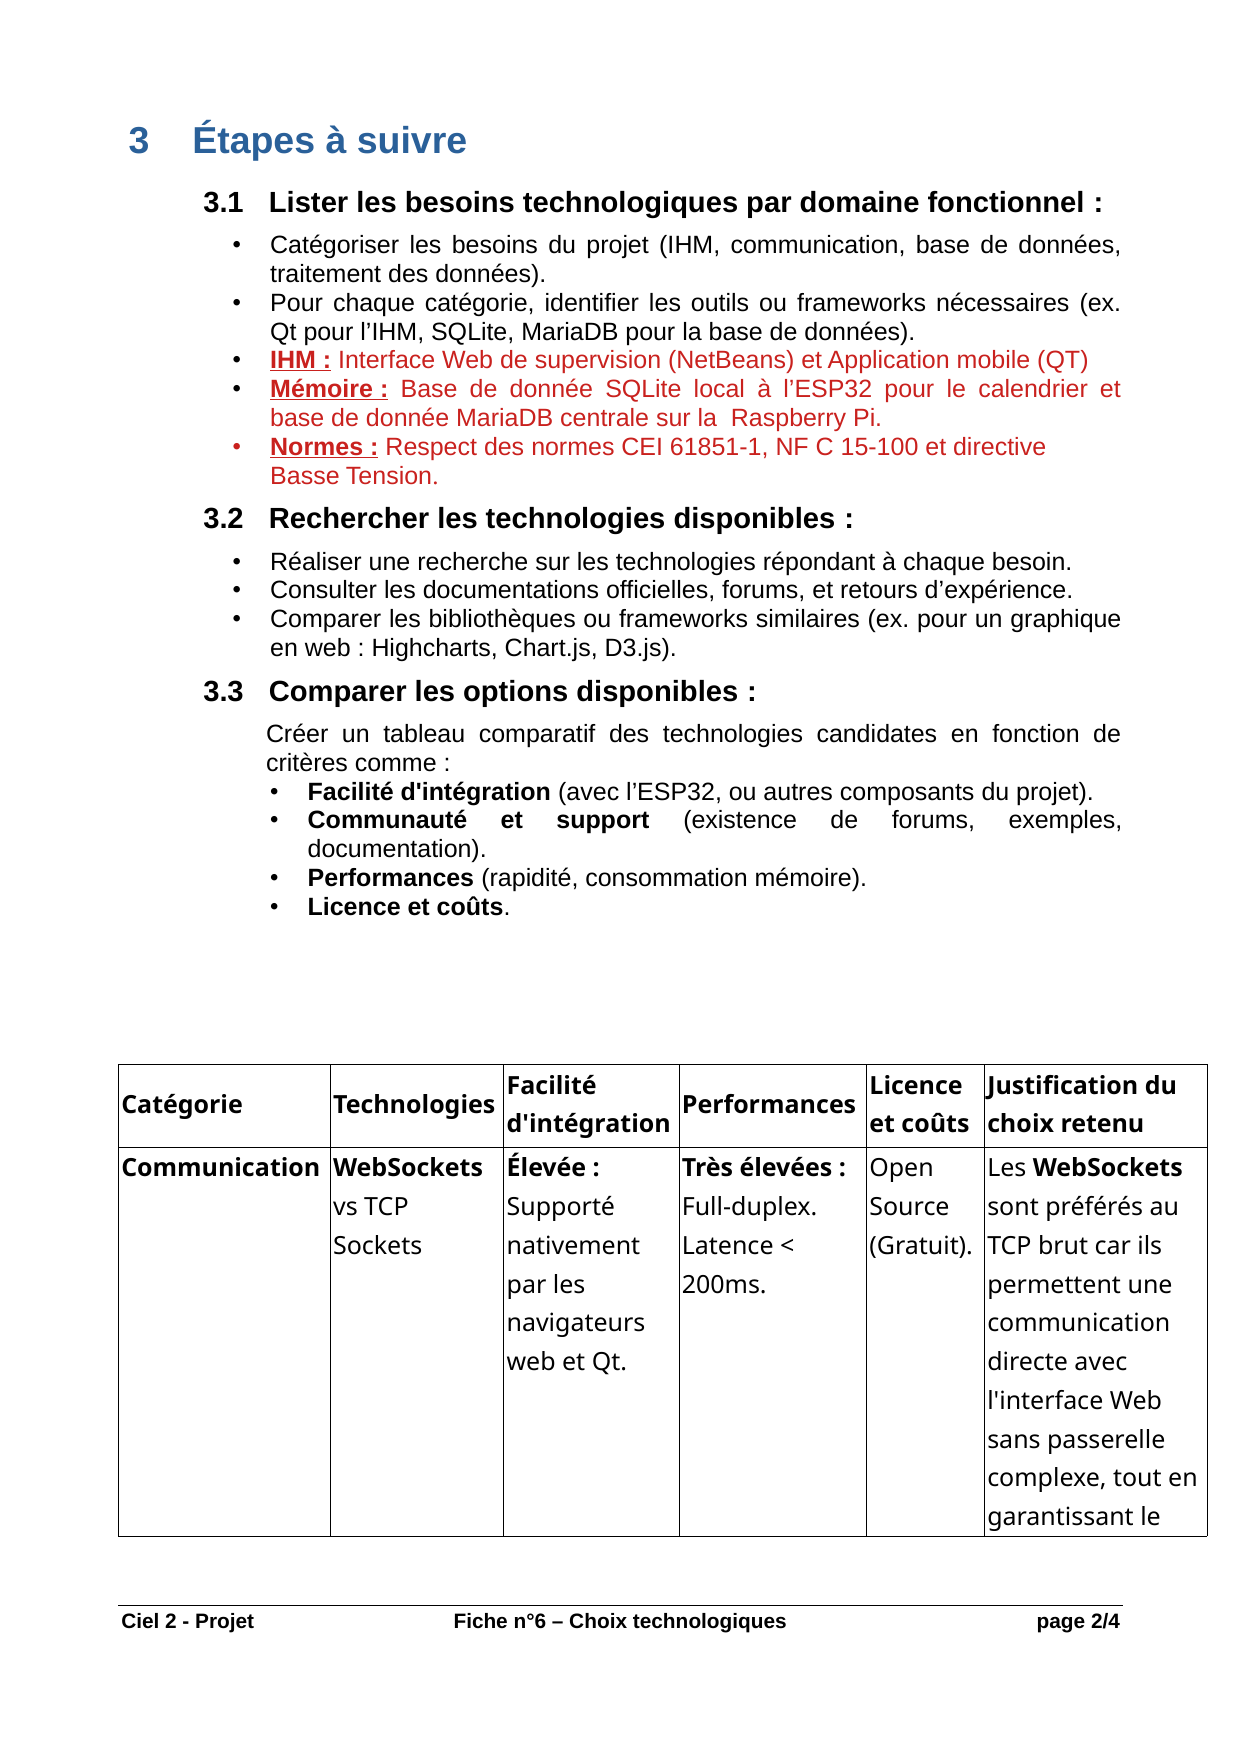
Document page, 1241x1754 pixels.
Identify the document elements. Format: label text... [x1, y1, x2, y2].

table_cell Élevée : Supporté nativement par les navigateurs web et Qt. [504, 1148, 679, 1536]
table_header Facilité d'intégration [504, 1065, 679, 1147]
subtitle Lister les besoins technologiques par domaine fonctionnel : [195, 185, 1123, 218]
list Comparer les bibliothèques ou frameworks similaires (ex. pour un graphique en web : Highcharts, Chart.js, D3.js). [232, 604, 1123, 662]
table_header Technologies [331, 1065, 503, 1147]
table_cell Communication [119, 1148, 330, 1536]
table_header Catégorie [119, 1065, 330, 1147]
subtitle Rechercher les technologies disponibles : [195, 501, 1123, 535]
list Mémoire : Base de donnée SQLite local à l’ESP32 pour le calendrier et base de donnée MariaDB centrale sur la Raspberry Pi. [232, 374, 1123, 432]
table_header Licence et coûts [867, 1065, 984, 1147]
list Consulter les documentations officielles, forums, et retours d’expérience. [232, 575, 1123, 604]
subtitle Étapes à suivre [118, 118, 1123, 161]
table_cell Très élevées : Full-duplex. Latence < 200ms. [680, 1148, 866, 1536]
list Licence et coûts. [270, 892, 1123, 921]
table_cell Open Source (Gratuit). [867, 1148, 984, 1536]
table_cell Les WebSockets sont préférés au TCP brut car ils permettent une communication directe avec l'interface Web sans passerelle complexe, tout en garantissant le [985, 1148, 1207, 1536]
list Pour chaque catégorie, identifier les outils ou frameworks nécessaires (ex. Qt pour l’IHM, SQLite, MariaDB pour la base de données). [232, 288, 1123, 345]
list Performances (rapidité, consommation mémoire). [270, 863, 1123, 892]
list Catégoriser les besoins du projet (IHM, communication, base de données, traitement des données). [232, 230, 1123, 288]
table_header Performances [680, 1065, 866, 1147]
list Réaliser une recherche sur les technologies répondant à chaque besoin. [232, 547, 1123, 575]
list Normes : Respect des normes CEI 61851-1, NF C 15-100 et directive Basse Tension. [232, 432, 1123, 489]
list Facilité d'intégration (avec l’ESP32, ou autres composants du projet). [270, 776, 1123, 805]
text Créer un tableau comparatif des technologies candidates en fonction de critères comme : [266, 719, 1123, 776]
subtitle Comparer les options disponibles : [195, 674, 1123, 707]
list IHM : Interface Web de supervision (NetBeans) et Application mobile (QT) [232, 345, 1123, 374]
table_cell WebSockets vs TCP Sockets [331, 1148, 503, 1536]
list Communauté et support (existence de forums, exemples, documentation). [270, 805, 1123, 863]
table_header Justification du choix retenu [985, 1065, 1207, 1147]
